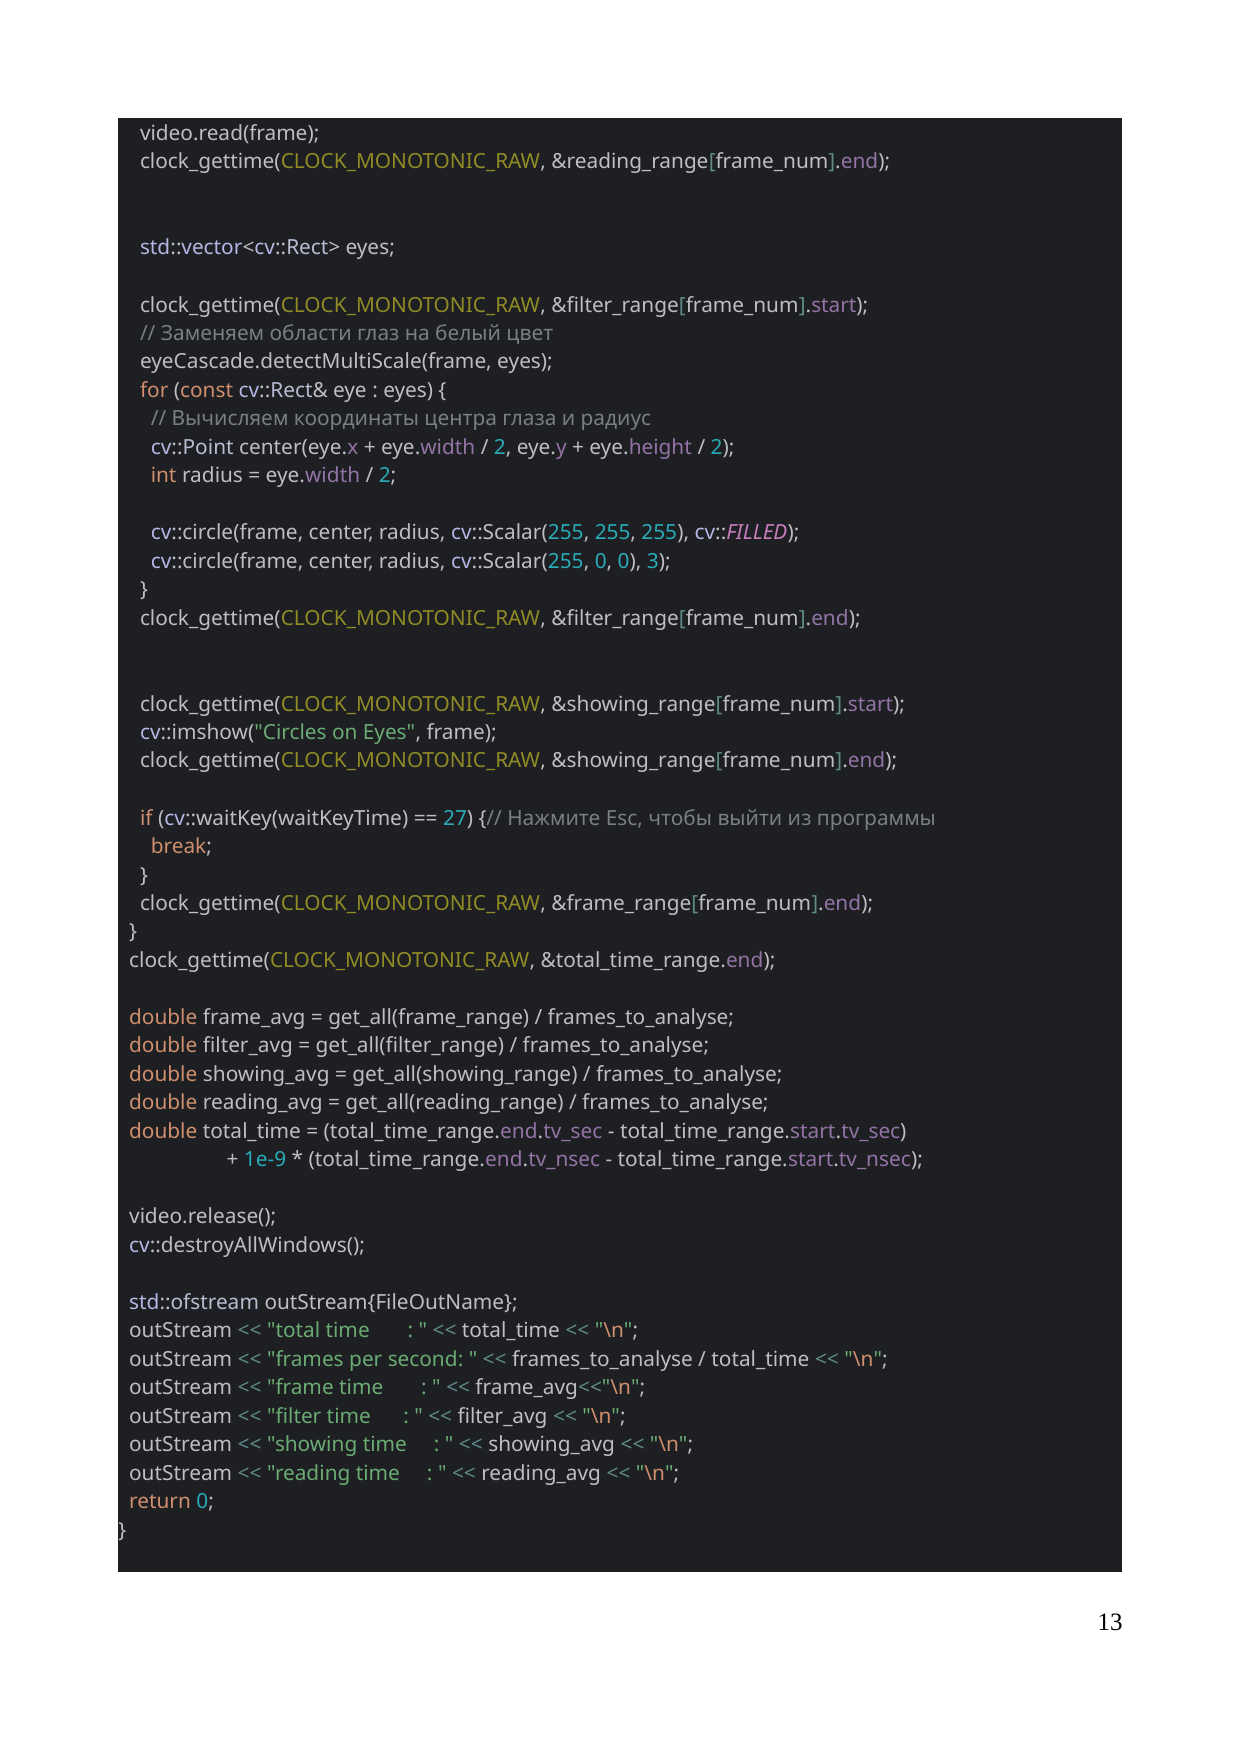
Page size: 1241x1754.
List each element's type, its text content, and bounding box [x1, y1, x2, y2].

text video.read(frame); clock_gettime(CLOCK_MONOTONIC_RAW, &reading_range[frame_num].end); std::vector<cv::Rect> eyes; clock_gettime(CLOCK_MONOTONIC_RAW, &filter_range[frame_num].start); // Заменяем области глаз на белый цвет eyeCascade.detectMultiScale(frame, eyes); for (const cv::Rect& eye : eyes) { // Вычисляем координаты центра глаза и радиус cv::Point center(eye.x + eye.width / 2, eye.y + eye.height / 2); int radius = eye.width / 2; cv::circle(frame, center, radius, cv::Scalar(255, 255, 255), cv::FILLED); cv::circle(frame, center, radius, cv::Scalar(255, 0, 0), 3); } clock_gettime(CLOCK_MONOTONIC_RAW, &filter_range[frame_num].end); clock_gettime(CLOCK_MONOTONIC_RAW, &showing_range[frame_num].start); cv::imshow("Circles on Eyes", frame); clock_gettime(CLOCK_MONOTONIC_RAW, &showing_range[frame_num].end); if (cv::waitKey(waitKeyTime) == 27) {// Нажмите Esc, чтобы выйти из программы break; } clock_gettime(CLOCK_MONOTONIC_RAW, &frame_range[frame_num].end); } clock_gettime(CLOCK_MONOTONIC_RAW, &total_time_range.end); double frame_avg = get_all(frame_range) / frames_to_analyse; double filter_avg = get_all(filter_range) / frames_to_analyse; double showing_avg = get_all(showing_range) / frames_to_analyse; double reading_avg = get_all(reading_range) / frames_to_analyse; double total_time = (total_time_range.end.tv_sec - total_time_range.start.tv_sec) + 1e-9 * (total_time_range.end.tv_nsec - total_time_range.start.tv_nsec); video.release(); cv::destroyAllWindows(); std::ofstream outStream{FileOutName}; outStream << "total time : " << total_time << "\n"; outStream << "frames per second: " << frames_to_analyse / total_time << "\n"; outStream << "frame time : " << frame_avg<<"\n"; outStream << "filter time : " << filter_avg << "\n"; outStream << "showing time : " << showing_avg << "\n"; outStream << "reading time : " << reading_avg << "\n"; return 0; } [118, 118, 1122, 1572]
